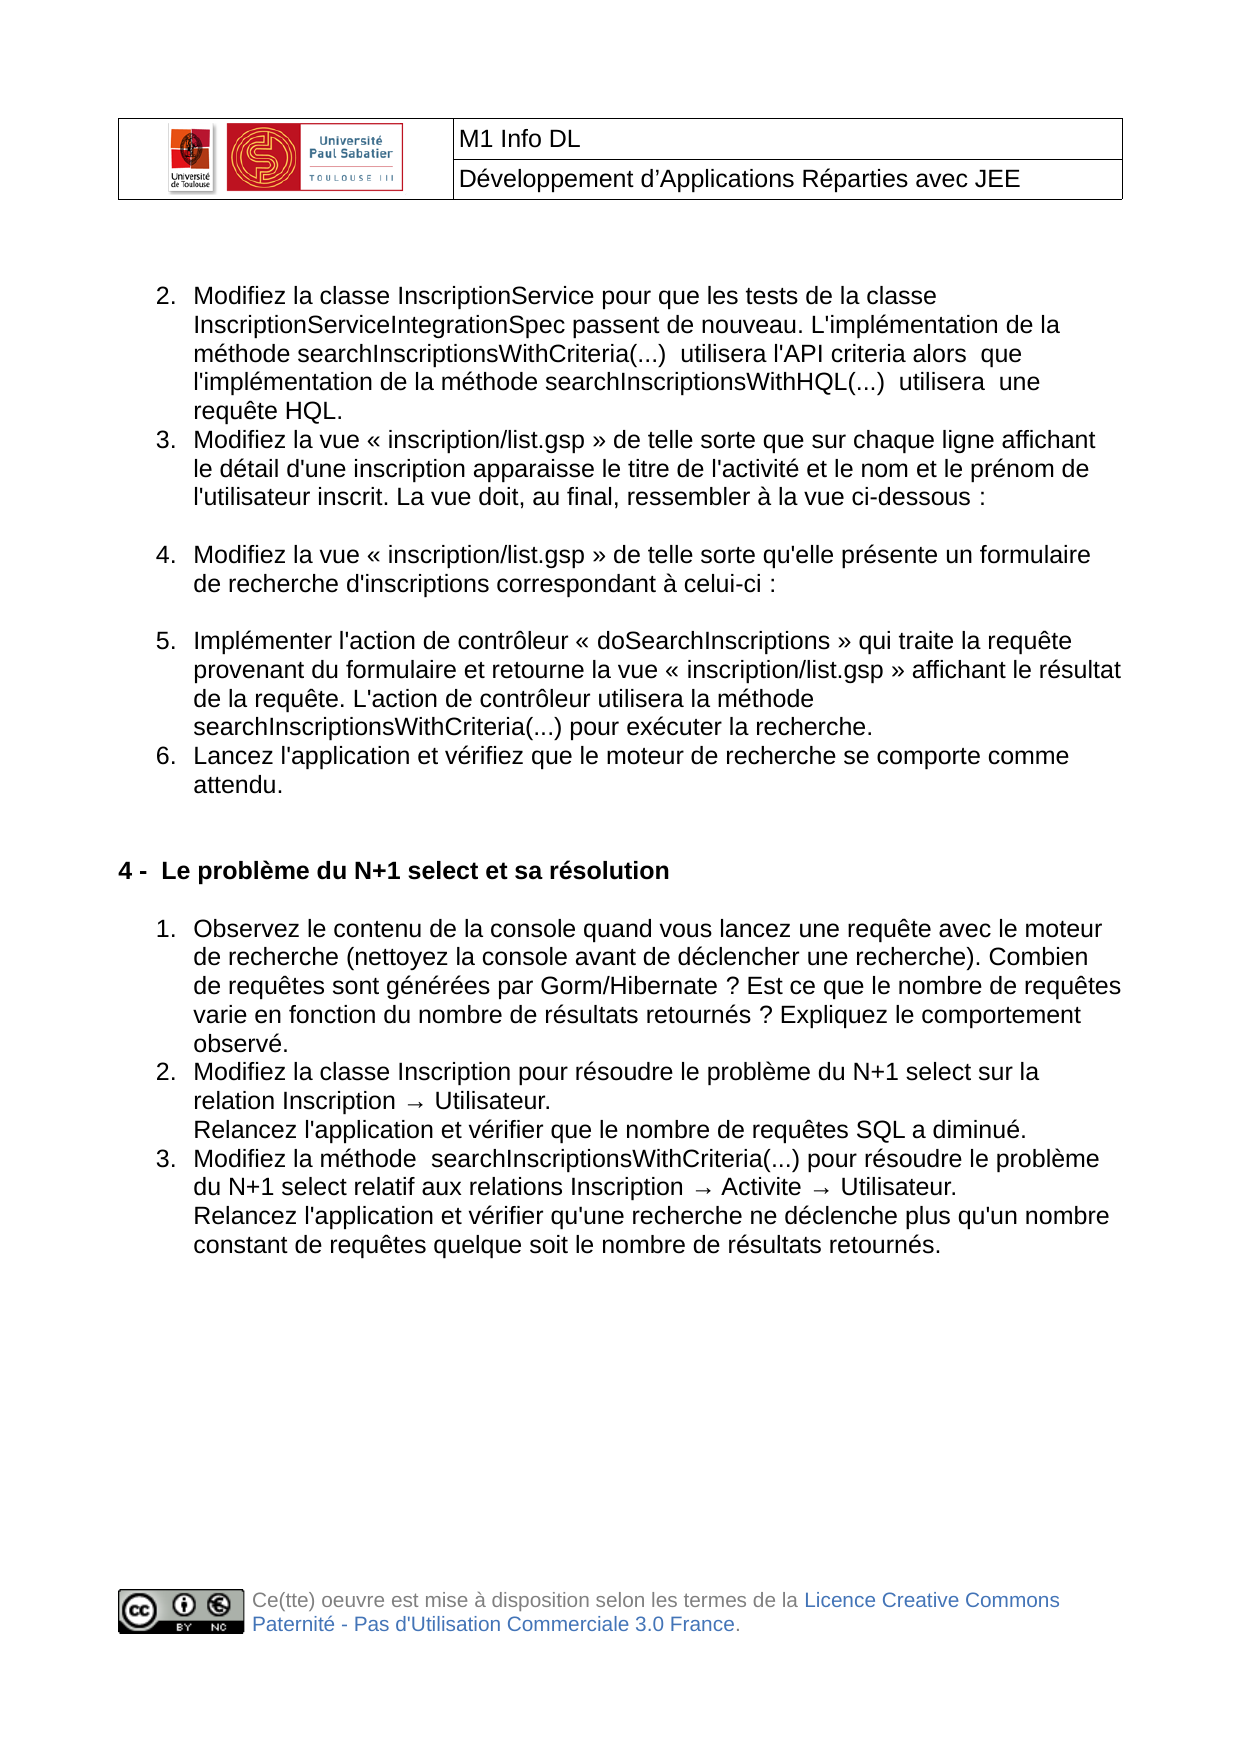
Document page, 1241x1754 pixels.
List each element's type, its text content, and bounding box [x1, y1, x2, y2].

list Relancez l'application et vérifier qu'une recherche ne déclenche plus qu'un nombre constant de requêtes quelque soit le nombre de résultats retournés. [156, 1201, 1122, 1258]
list Observez le contenu de la console quand vous lancez une requête avec le moteur de recherche (nettoyez la console avant de déclencher une recherche). Combien de requêtes sont générées par Gorm/Hibernate ? Est ce que le nombre de requêtes varie en fonction du nombre de résultats retournés ? Expliquez le comportement observé. [156, 913, 1122, 1057]
list Implémenter l'action de contrôleur « doSearchInscriptions » qui traite la requête provenant du formulaire et retourne la vue « inscription/list.gsp » affichant le résultat de la requête. L'action de contrôleur utilisera la méthode searchInscriptionsWithCriteria(...) pour exécuter la recherche. [156, 626, 1122, 741]
list Modifiez la vue « inscription/list.gsp » de telle sorte que sur chaque ligne affichant le détail d'une inscription apparaisse le titre de l'activité et le nom et le prénom de l'utilisateur inscrit. La vue doit, au final, ressembler à la vue ci-dessous : [156, 425, 1122, 511]
text 4 - Le problème du N+1 select et sa résolution [118, 856, 1122, 885]
picture [164, 123, 407, 195]
list Relancez l'application et vérifier que le nombre de requêtes SQL a diminué. [156, 1115, 1122, 1143]
list Modifiez la classe Inscription pour résoudre le problème du N+1 select sur la relation Inscription → Utilisateur. [156, 1057, 1122, 1115]
picture [118, 1589, 245, 1634]
list Lancez l'application et vérifiez que le moteur de recherche se comporte comme attendu. [156, 741, 1122, 798]
list Modifiez la classe InscriptionService pour que les tests de la classe InscriptionServiceIntegrationSpec passent de nouveau. L'implémentation de la méthode searchInscriptionsWithCriteria(...) utilisera l'API criteria alors que l'implémentation de la méthode searchInscriptionsWithHQL(...) utilisera une requête HQL. [156, 281, 1122, 425]
list Modifiez la vue « inscription/list.gsp » de telle sorte qu'elle présente un formulaire de recherche d'inscriptions correspondant à celui-ci : [156, 540, 1122, 597]
list Modifiez la méthode searchInscriptionsWithCriteria(...) pour résoudre le problème du N+1 select relatif aux relations Inscription → Activite → Utilisateur. [156, 1143, 1122, 1201]
